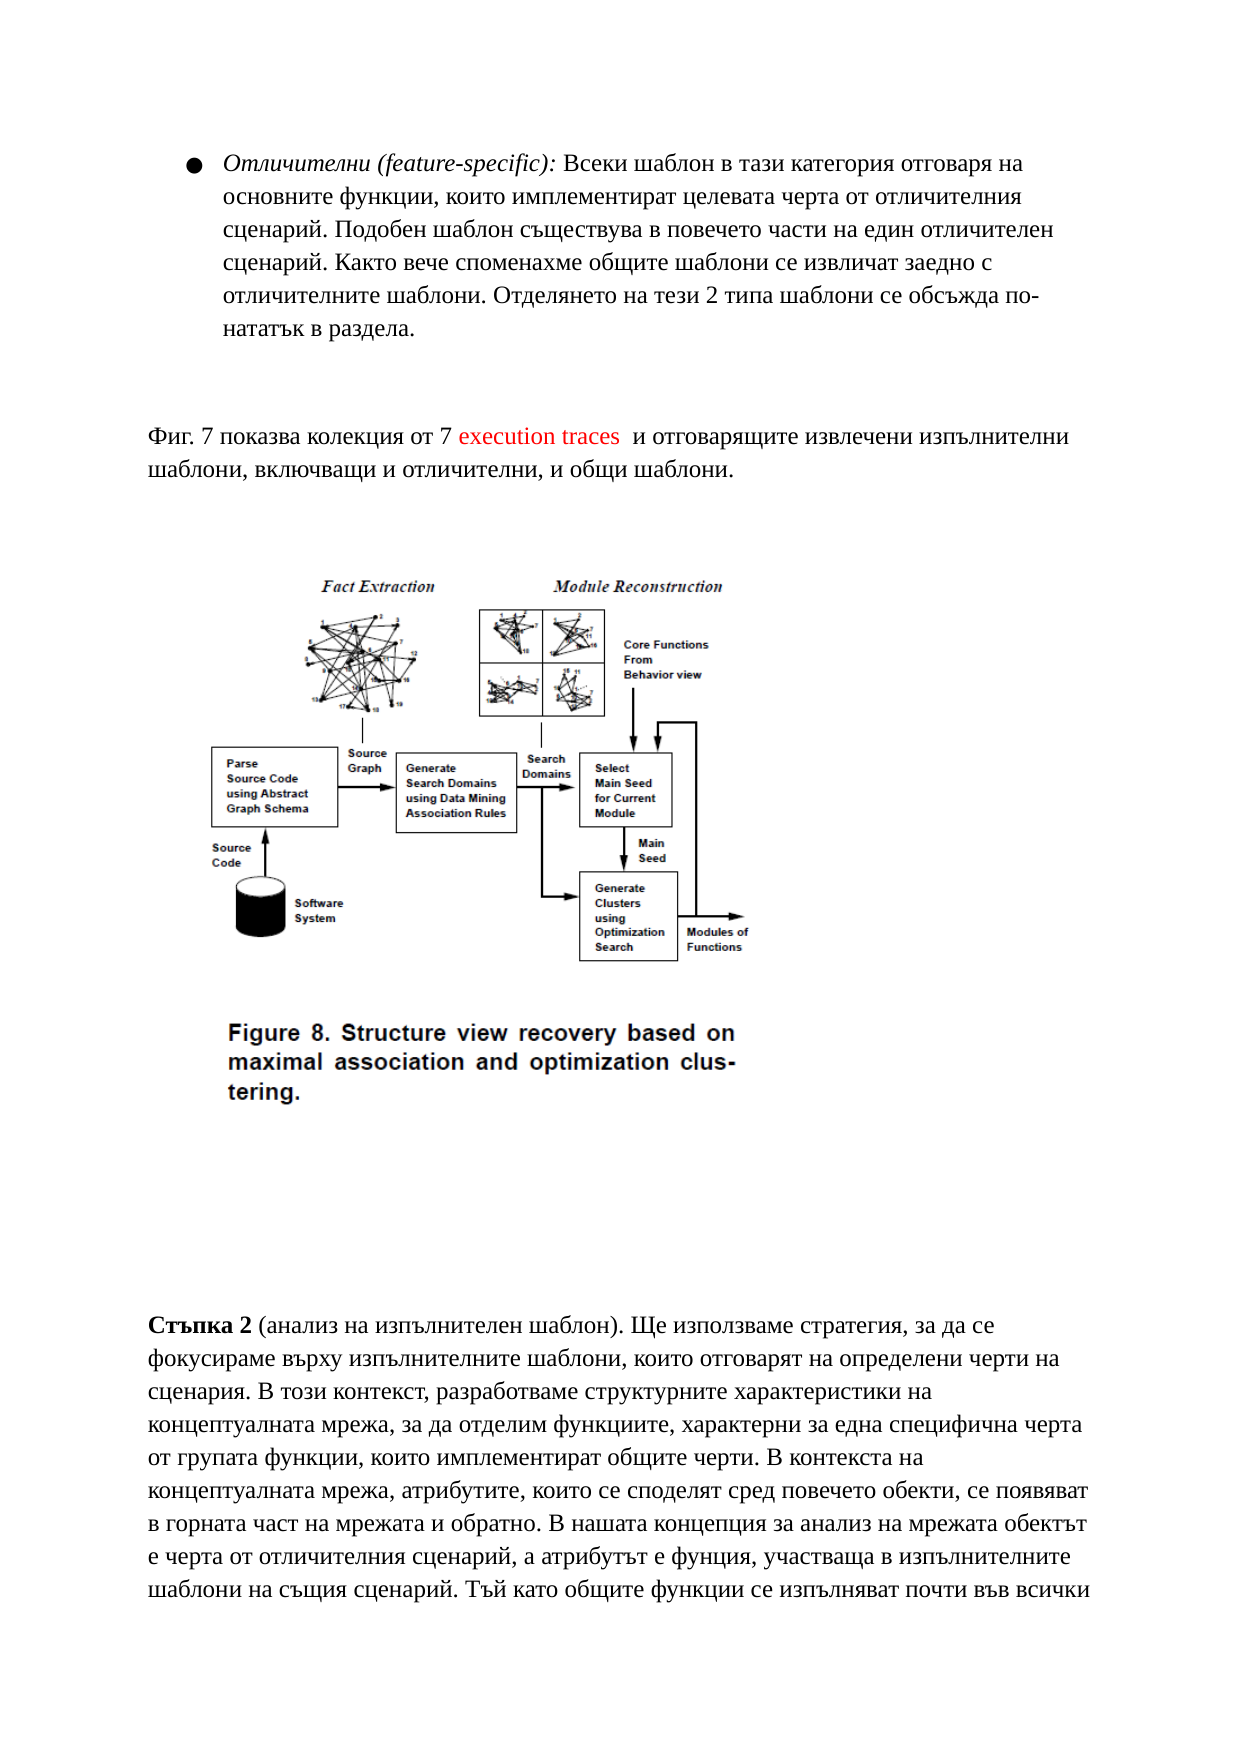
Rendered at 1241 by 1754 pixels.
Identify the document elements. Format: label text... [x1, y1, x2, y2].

list Отличителни (feature-specific): Всеки шаблон в тази категория отговаря на основните функции, които имплементират целевата черта от отличителния сценарий. Подобен шаблон съществува в повечето части на един отличителен сценарий. Както вече споменахме общите шаблони се извличат заедно с отличителните шаблони. Отделянето на тези 2 типа шаблони се обсъжда по-нататък в раздела. [185, 148, 1093, 342]
text Фиг. 7 показва колекция от 7 execution traces и отговарящите извлечени изпълнителни шаблони, включващи и отличителни, и общи шаблони. [148, 421, 1093, 483]
text Стъпка 2 (анализ на изпълнителен шаблон). Ще използваме стратегия, за да се фокусираме върху изпълнителните шаблони, които отговарят на определени черти на сценария. В този контекст, разработваме структурните характеристики на концептуалната мрежа, за да отделим функциите, характерни за една специфична черта от групата функции, които имплементират общите черти. В контекста на концептуалната мрежа, атрибутите, които се споделят сред повечето обекти, се появяват в горната част на мрежата и обратно. В нашата концепция за анализ на мрежата обектът е черта от отличителния сценарий, а атрибутът е фунция, участваща в изпълнителните шаблони на същия сценарий. Тъй като общите функции се изпълняват почти във всички [148, 1310, 1093, 1603]
picture [200, 569, 757, 1116]
